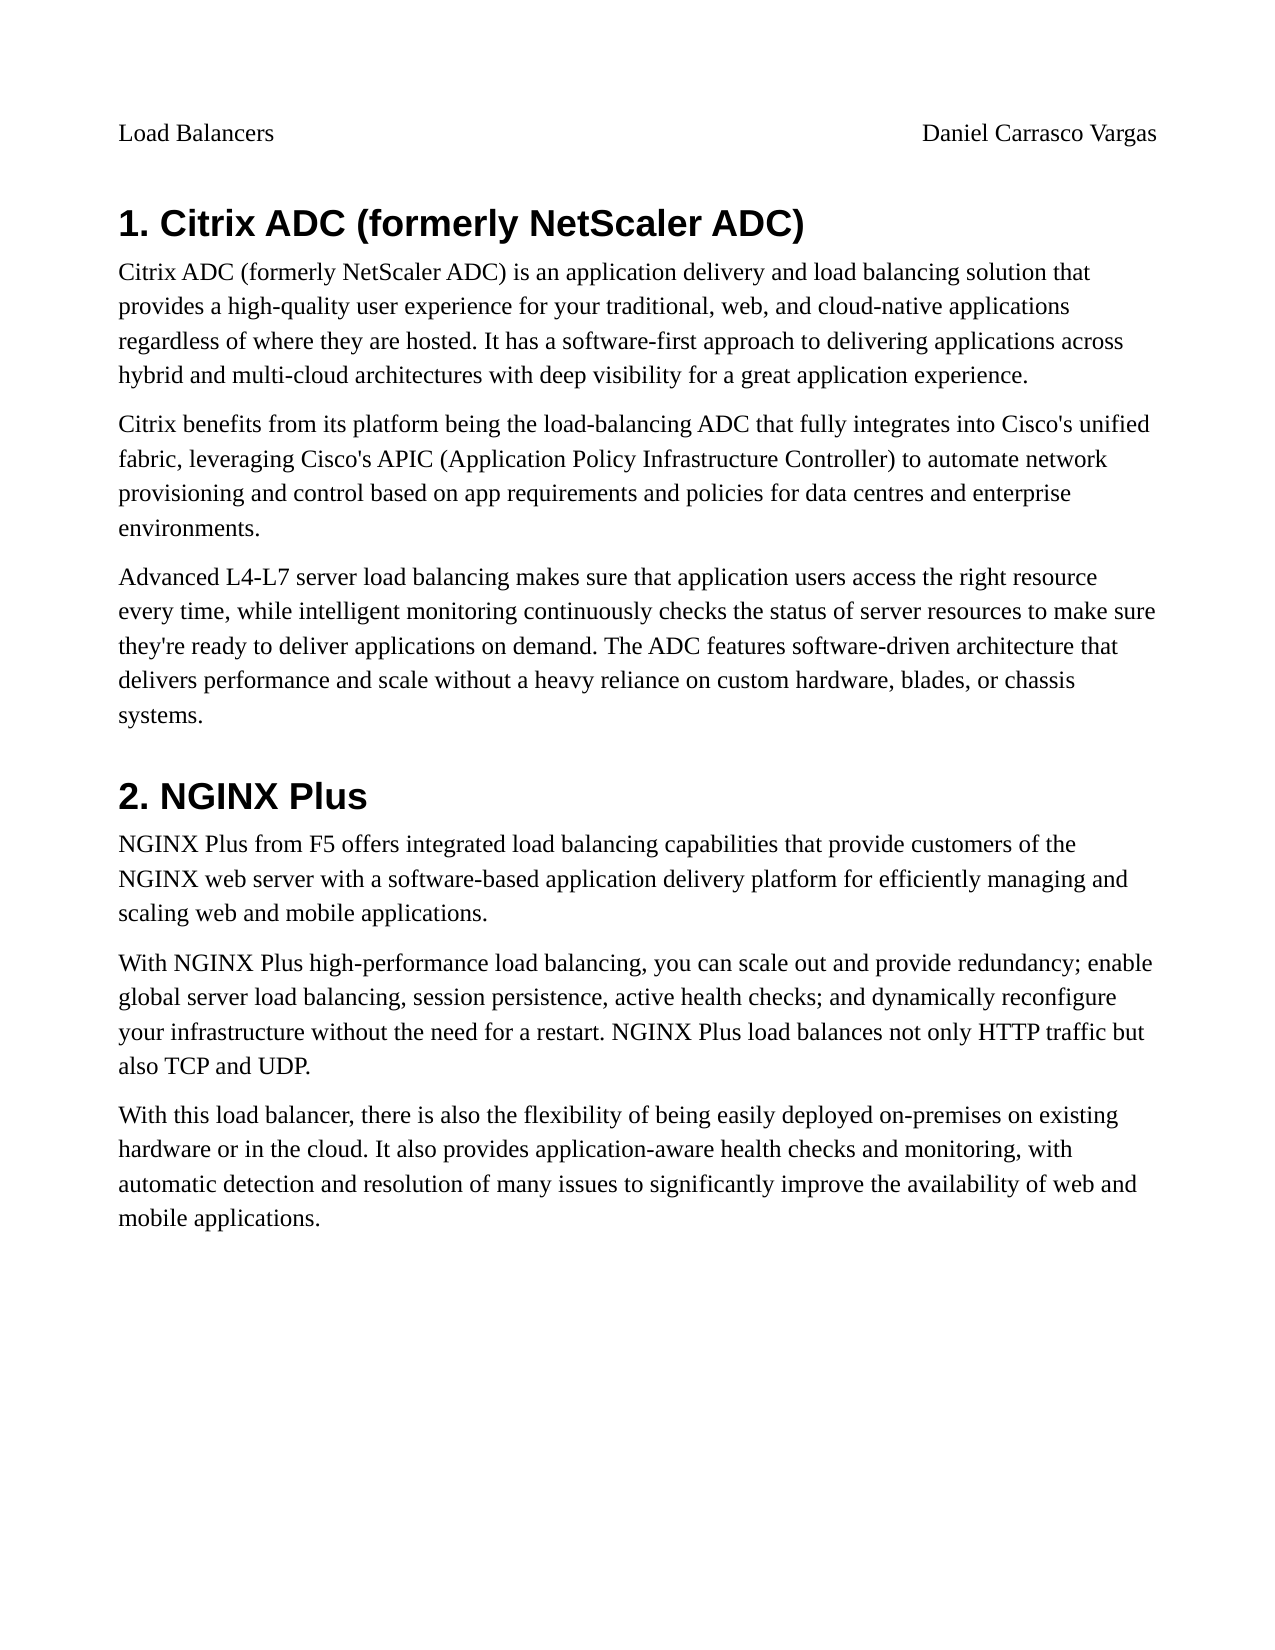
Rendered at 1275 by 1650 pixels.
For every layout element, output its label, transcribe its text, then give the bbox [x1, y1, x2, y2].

text Citrix benefits from its platform being the load-balancing ADC that fully integrates into Cisco's unified fabric, leveraging Cisco's APIC (Application Policy Infrastructure Controller) to automate network provisioning and control based on app requirements and policies for data centres and enterprise environments. [118, 409, 1157, 542]
text Citrix ADC (formerly NetScaler ADC) is an application delivery and load balancing solution that provides a high-quality user experience for your traditional, web, and cloud-native applications regardless of where they are hosted. It has a software-first approach to delivering applications across hybrid and multi-cloud architectures with deep visibility for a great application experience. [118, 257, 1157, 389]
text NGINX Plus from F5 offers integrated load balancing capabilities that provide customers of the NGINX web server with a software-based application delivery platform for efficiently managing and scaling web and mobile applications. [118, 829, 1157, 927]
text With NGINX Plus high‑performance load balancing, you can scale out and provide redundancy; enable global server load balancing, session persistence, active health checks; and dynamically reconfigure your infrastructure without the need for a restart. NGINX Plus load balances not only HTTP traffic but also TCP and UDP. [118, 948, 1157, 1080]
text Advanced L4-L7 server load balancing makes sure that application users access the right resource every time, while intelligent monitoring continuously checks the status of server resources to make sure they're ready to deliver applications on demand. The ADC features software-driven architecture that delivers performance and scale without a heavy reliance on custom hardware, blades, or chassis systems. [118, 562, 1157, 729]
subtitle 2. NGINX Plus [118, 774, 1157, 817]
subtitle 1. Citrix ADC (formerly NetScaler ADC) [118, 201, 1157, 244]
text With this load balancer, there is also the flexibility of being easily deployed on-premises on existing hardware or in the cloud. It also provides application-aware health checks and monitoring, with automatic detection and resolution of many issues to significantly improve the availability of web and mobile applications. [118, 1100, 1157, 1232]
